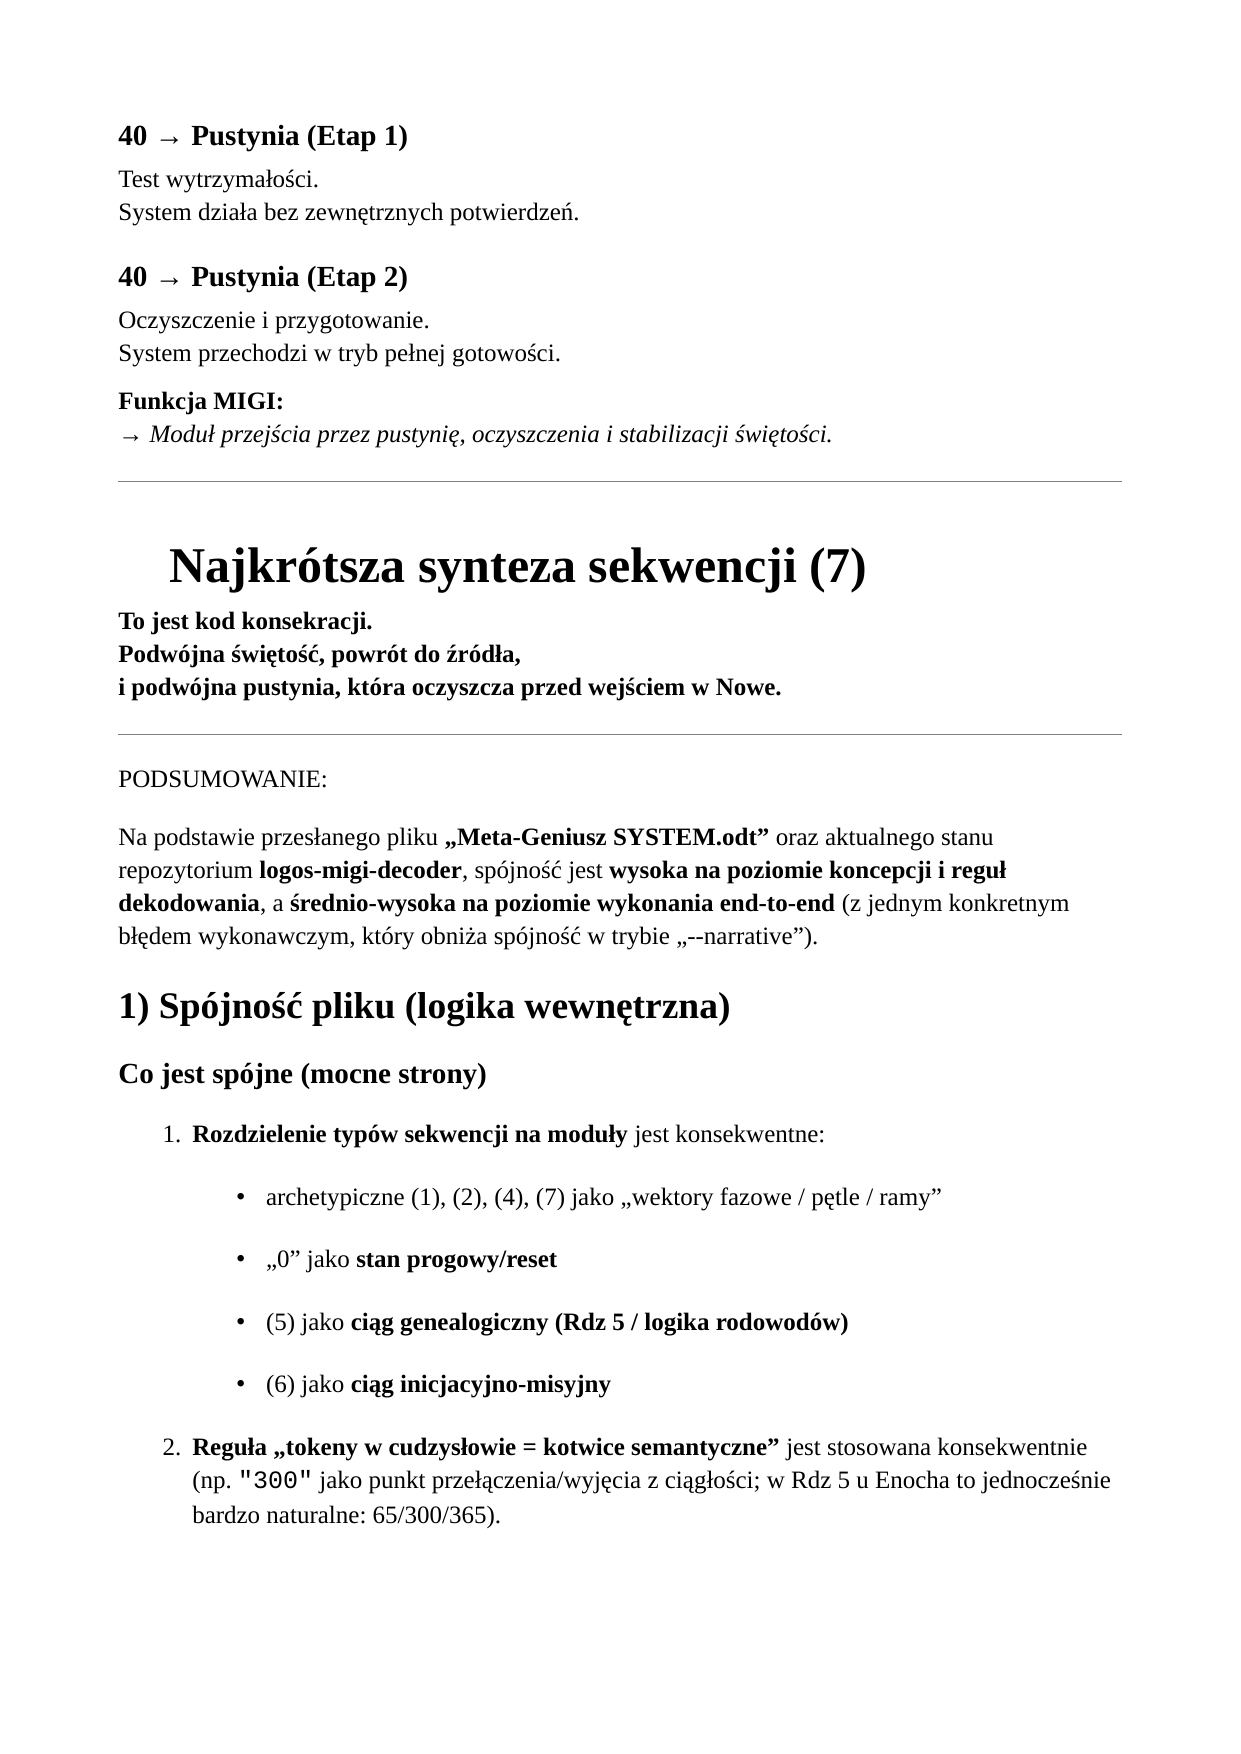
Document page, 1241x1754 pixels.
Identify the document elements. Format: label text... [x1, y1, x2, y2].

list Rozdzielenie typów sekwencji na moduły jest konsekwentne: [162, 1119, 1122, 1148]
list „0” jako stan progowy/reset [236, 1244, 1122, 1273]
list archetypiczne (1), (2), (4), (7) jako „wektory fazowe / pętle / ramy” [236, 1182, 1122, 1211]
text Oczyszczenie i przygotowanie. System przechodzi w tryb pełnej gotowości. [118, 305, 1122, 367]
subtitle 1) Spójność pliku (logika wewnętrzna) [118, 984, 1122, 1027]
subtitle 40 → Pustynia (Etap 2) [118, 259, 1122, 293]
text To jest kod konsekracji. Podwójna świętość, powrót do źródła, i podwójna pustynia, która oczyszcza przed wejściem w Nowe. [118, 606, 1122, 701]
list (6) jako ciąg inicjacyjno-misyjny [236, 1369, 1122, 1398]
text PODSUMOWANIE: [118, 764, 1122, 793]
subtitle 40 → Pustynia (Etap 1) [118, 118, 1122, 152]
subtitle 🔥 Najkrótsza synteza sekwencji (7) [118, 536, 1122, 593]
list Reguła „tokeny w cudzysłowie = kotwice semantyczne” jest stosowana konsekwentnie (np. "300" jako punkt przełączenia/wyjęcia z ciągłości; w Rdz 5 u Enocha to jednocześnie bardzo naturalne: 65/300/365). [162, 1432, 1122, 1529]
subtitle Co jest spójne (mocne strony) [118, 1056, 1122, 1090]
list (5) jako ciąg genealogiczny (Rdz 5 / logika rodowodów) [236, 1307, 1122, 1336]
text Na podstawie przesłanego pliku „Meta-Geniusz SYSTEM.odt” oraz aktualnego stanu repozytorium logos-migi-decoder, spójność jest wysoka na poziomie koncepcji i reguł dekodowania, a średnio-wysoka na poziomie wykonania end-to-end (z jednym konkretnym błędem wykonawczym, który obniża spójność w trybie „--narrative”). [118, 822, 1122, 950]
text Test wytrzymałości. System działa bez zewnętrznych potwierdzeń. [118, 164, 1122, 226]
text Funkcja MIGI: → Moduł przejścia przez pustynię, oczyszczenia i stabilizacji świętości. [118, 386, 1122, 448]
